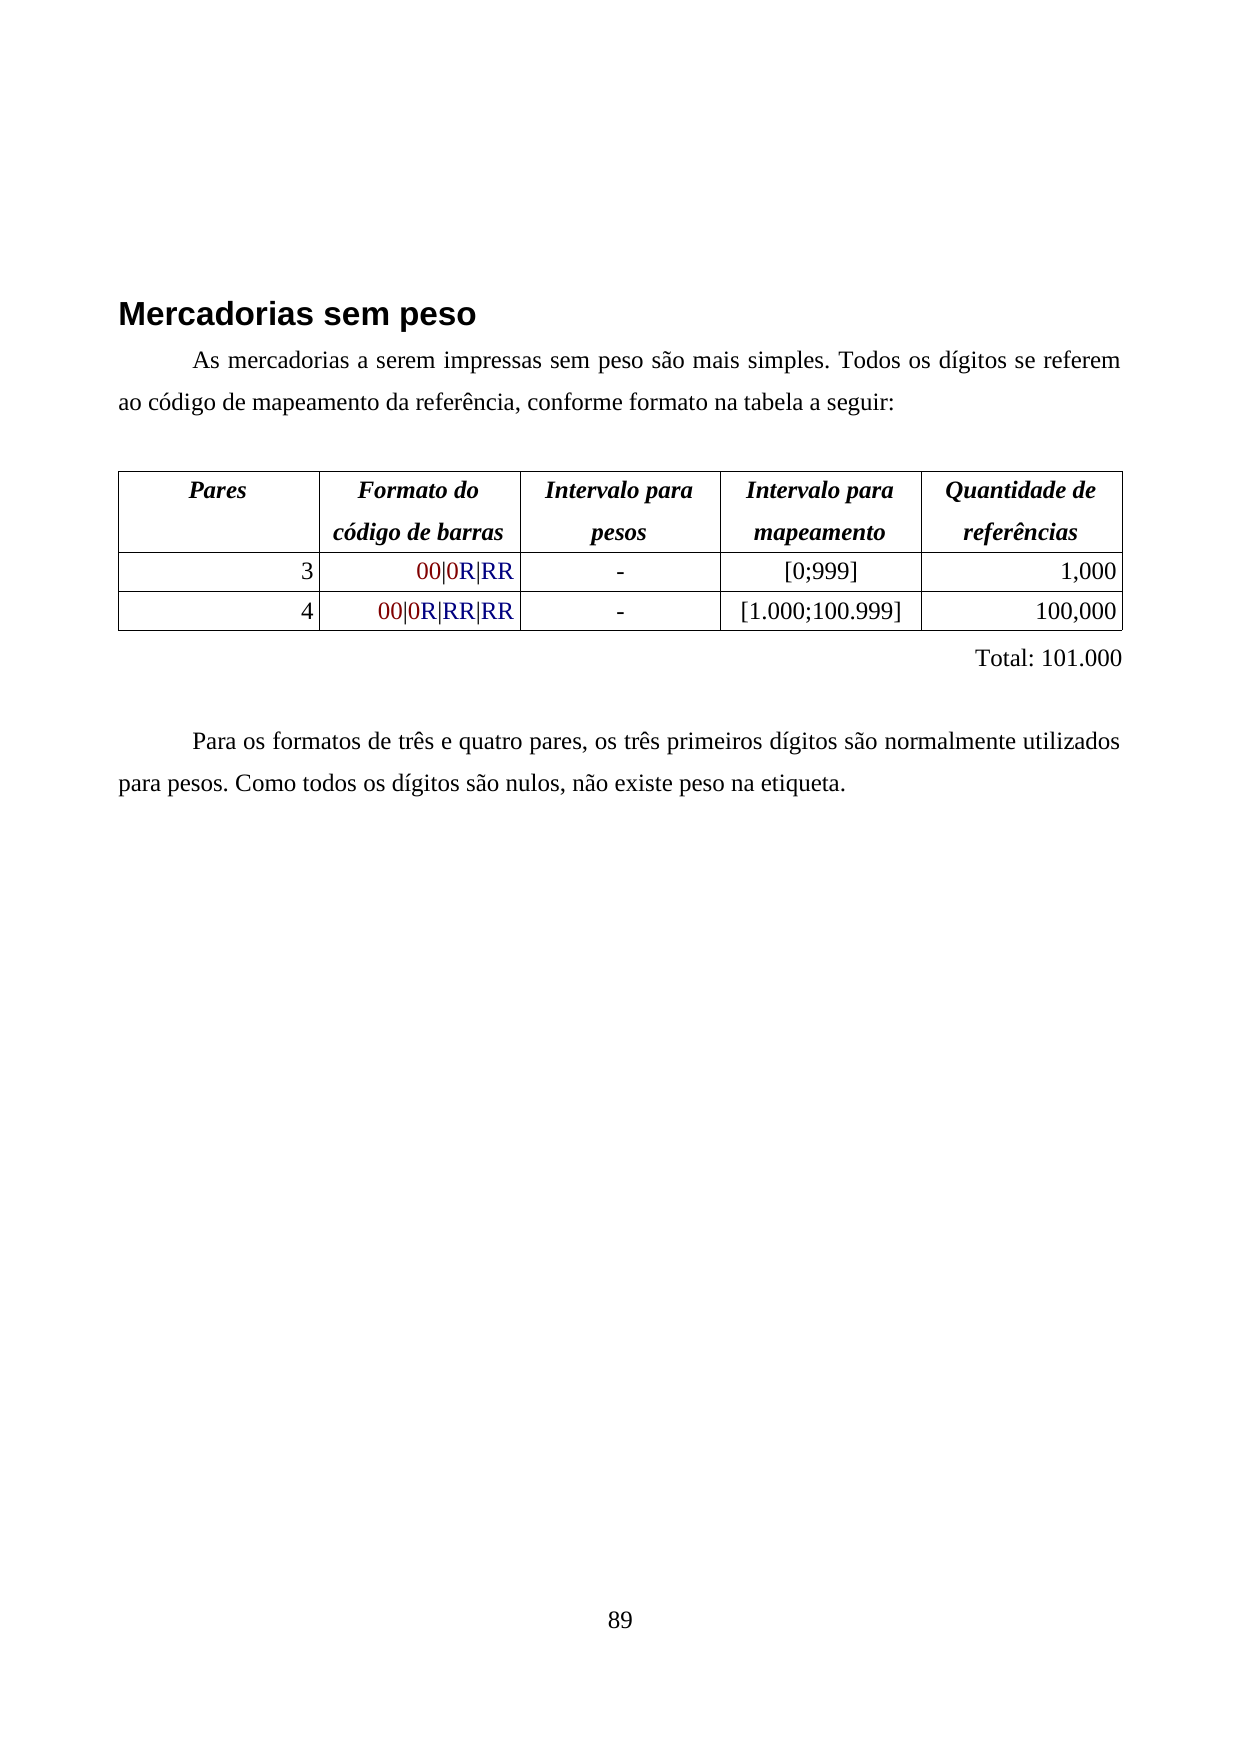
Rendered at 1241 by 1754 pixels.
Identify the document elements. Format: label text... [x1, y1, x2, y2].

table_cell 100.000 [922, 592, 1122, 630]
table_header Intervalo para mapeamento [721, 472, 921, 552]
subtitle Mercadorias sem peso [118, 295, 1122, 332]
table_cell - [521, 592, 720, 630]
table_cell 00|0R|RR|RR [320, 592, 520, 630]
table_cell [0;999] [721, 553, 921, 591]
table_cell [1.000;100.999] [721, 592, 921, 630]
table_cell 3 [119, 553, 319, 591]
table_header Intervalo para pesos [521, 472, 720, 552]
table_cell 1.000 [922, 553, 1122, 591]
table_header Pares [119, 472, 319, 552]
table_cell - [521, 553, 720, 591]
text Total: 101.000 [118, 644, 1122, 672]
text As mercadorias a serem impressas sem peso são mais simples. Todos os dígitos se referem ao código de mapeamento da referência, conforme formato na tabela a seguir: [118, 346, 1122, 415]
table_cell 4 [119, 592, 319, 630]
table_header Formato do código de barras [320, 472, 520, 552]
table_header Quantidade de referências [922, 472, 1122, 552]
table_cell 00|0R|RR [320, 553, 520, 591]
text Para os formatos de três e quatro pares, os três primeiros dígitos são normalmente utilizados para pesos. Como todos os dígitos são nulos, não existe peso na etiqueta. [118, 727, 1122, 797]
